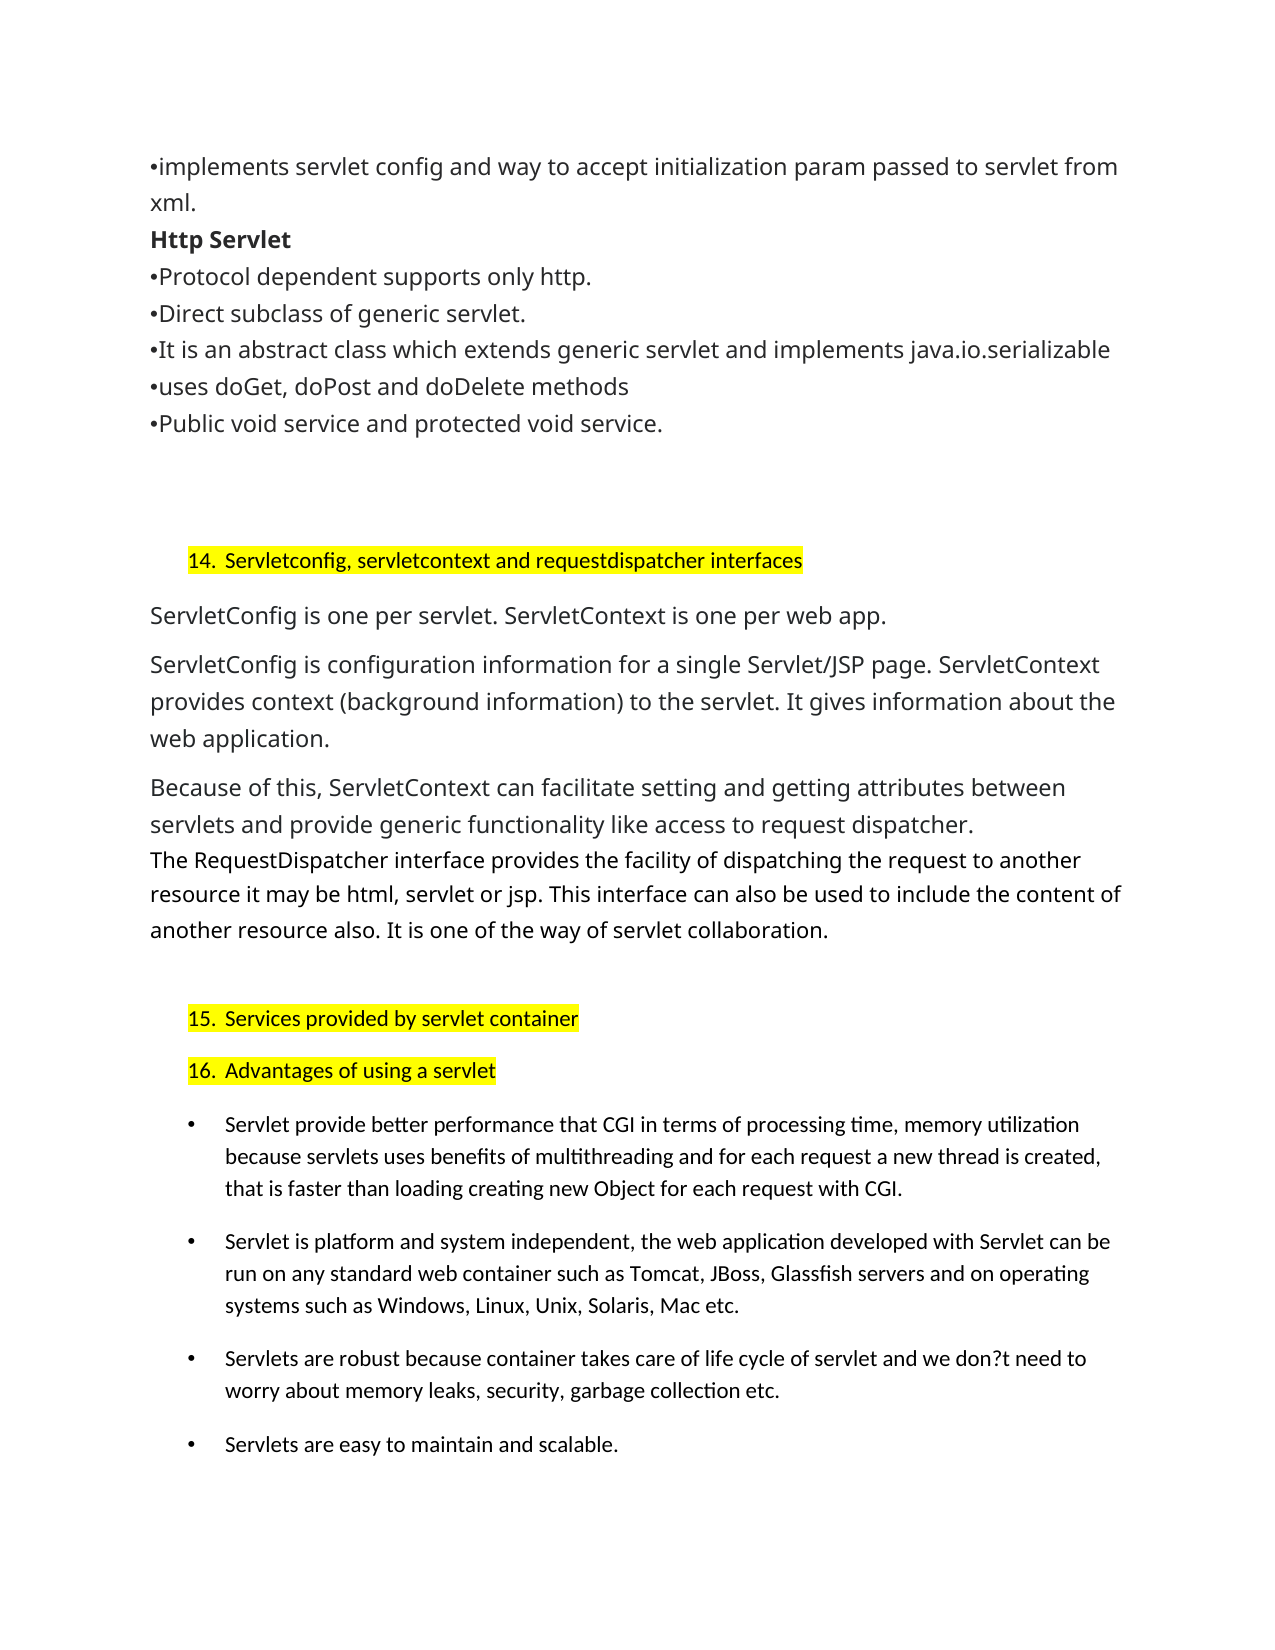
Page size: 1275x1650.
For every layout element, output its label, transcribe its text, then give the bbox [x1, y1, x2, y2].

text ServletConfig is configuration information for a single Servlet/JSP page. ServletContext provides context (background information) to the servlet. It gives information about the web application. [150, 649, 1125, 754]
list Servlets are robust because container takes care of life cycle of servlet and we don?t need to worry about memory leaks, security, garbage collection etc. [187, 1344, 1125, 1405]
text Http Servlet [150, 223, 1125, 256]
list Services provided by servlet container [187, 1004, 1125, 1032]
list implements servlet config and way to accept initialization param passed to servlet from xml. [150, 150, 1125, 219]
list Servlet is platform and system independent, the web application developed with Servlet can be run on any standard web container such as Tomcat, JBoss, Glassfish servers and on operating systems such as Windows, Linux, Unix, Solaris, Mac etc. [187, 1227, 1125, 1319]
text Because of this, ServletContext can facilitate setting and getting attributes between servlets and provide generic functionality like access to request dispatcher. [150, 772, 1125, 840]
list Servlets are easy to maintain and scalable. [187, 1430, 1125, 1458]
text ServletConfig is one per servlet. ServletContext is one per web app. [150, 599, 1125, 631]
list It is an abstract class which extends generic servlet and implements java.io.serializable [150, 334, 1125, 366]
list Servletconfig, servletcontext and requestdispatcher interfaces [187, 546, 1125, 574]
text The RequestDispatcher interface provides the facility of dispatching the request to another resource it may be html, servlet or jsp. This interface can also be used to include the content of another resource also. It is one of the way of servlet collaboration. [150, 845, 1125, 946]
list Advantages of using a servlet [187, 1057, 1125, 1085]
list uses doGet, doPost and doDelete methods [150, 371, 1125, 403]
list Protocol dependent supports only http. [150, 260, 1125, 292]
list Servlet provide better performance that CGI in terms of processing time, memory utilization because servlets uses benefits of multithreading and for each request a new thread is created, that is faster than loading creating new Object for each request with CGI. [187, 1110, 1125, 1202]
list Direct subclass of generic servlet. [150, 297, 1125, 329]
list Public void service and protected void service. [150, 407, 1125, 439]
